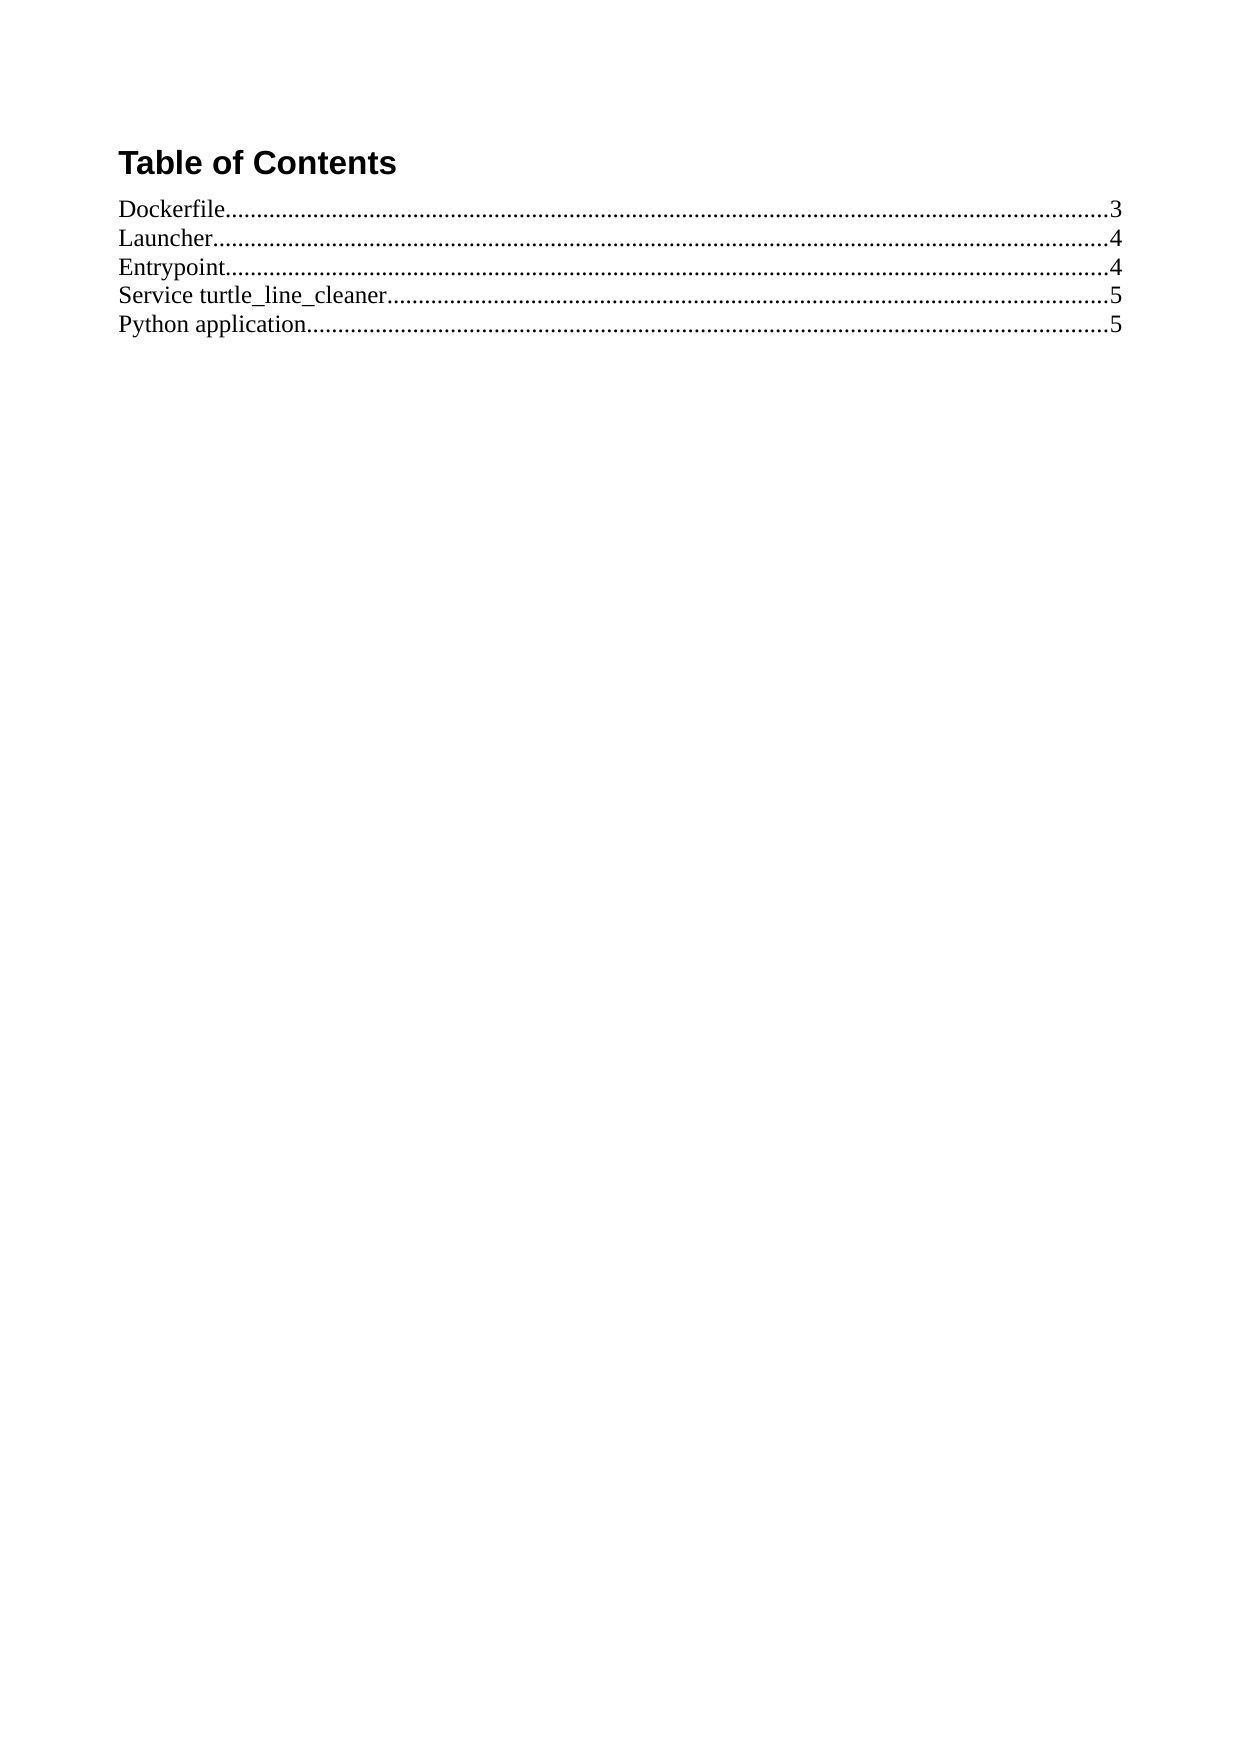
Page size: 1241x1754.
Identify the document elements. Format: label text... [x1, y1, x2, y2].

text Dockerfile 3 [118, 194, 1122, 223]
text Service turtle_line_cleaner 5 [118, 280, 1122, 309]
text Python application 5 [118, 309, 1122, 338]
text Launcher 4 [118, 223, 1122, 252]
text Entrypoint 4 [118, 252, 1122, 280]
subtitle Table of Contents [118, 143, 1122, 182]
